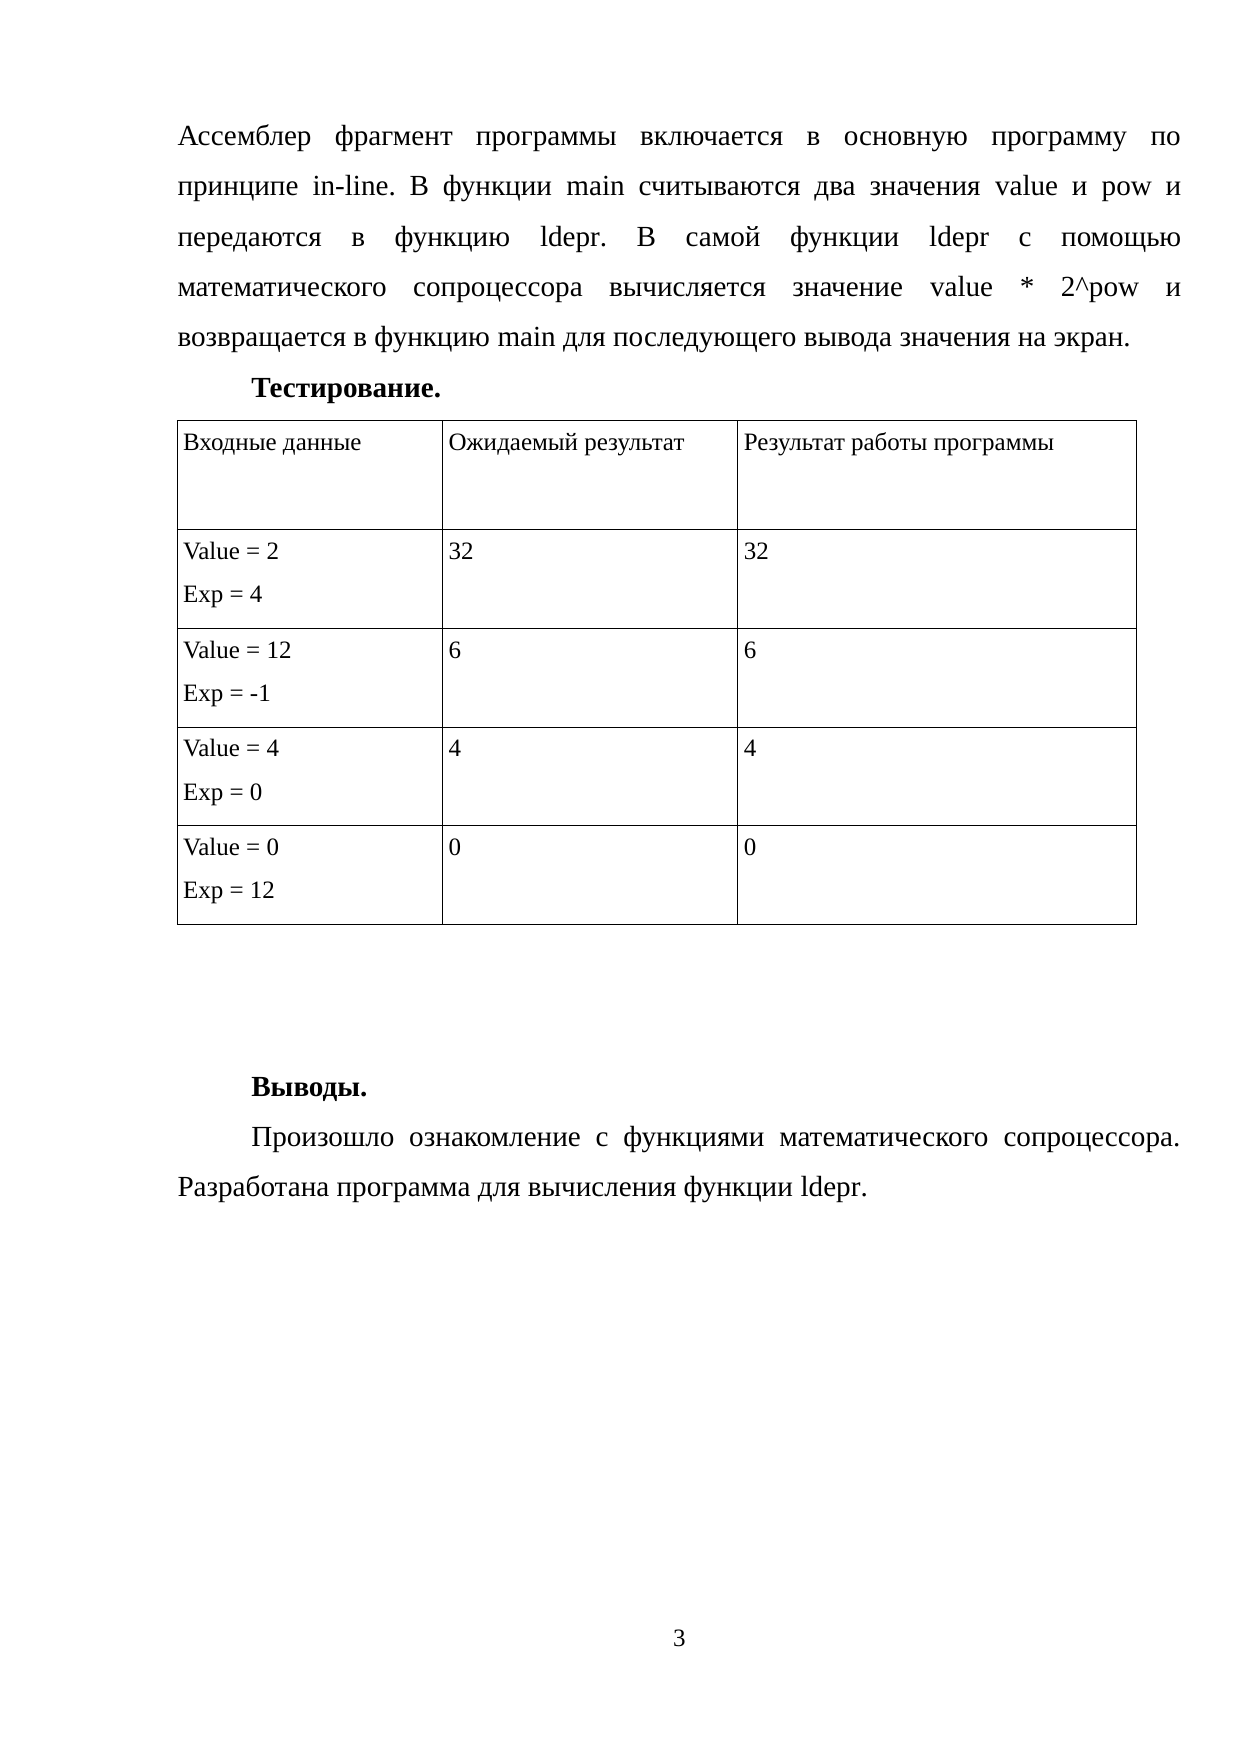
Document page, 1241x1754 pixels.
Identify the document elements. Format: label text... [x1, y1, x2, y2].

table_cell 32 [738, 530, 1136, 628]
table_cell Value = 12 Exp = -1 [178, 629, 442, 727]
text Тестирование. [177, 370, 1181, 403]
table_cell 0 [443, 826, 737, 924]
text Ассемблер фрагмент программы включается в основную программу по принципе in-line. В функции main считываются два значения value и pow и передаются в функцию ldepr. В самой функции ldepr с помощью математического сопроцессора вычисляется значение value * 2^pow и возвращается в функцию main для последующего вывода значения на экран. [177, 118, 1181, 353]
table_cell Value = 2 Exp = 4 [178, 530, 442, 628]
table_header Результат работы программы [738, 421, 1136, 529]
table_cell Value = 0 Exp = 12 [178, 826, 442, 924]
text Произошло ознакомление с функциями математического сопроцессора. Разработана программа для вычисления функции ldepr. [177, 1119, 1181, 1203]
table_cell Value = 4 Exp = 0 [178, 728, 442, 825]
table_header Входные данные [178, 421, 442, 529]
table_cell 6 [738, 629, 1136, 727]
table_cell 0 [738, 826, 1136, 924]
table_cell 6 [443, 629, 737, 727]
text Выводы. [177, 1069, 1181, 1102]
table_cell 32 [443, 530, 737, 628]
table_cell 4 [738, 728, 1136, 825]
table_cell 4 [443, 728, 737, 825]
table_header Ожидаемый результат [443, 421, 737, 529]
